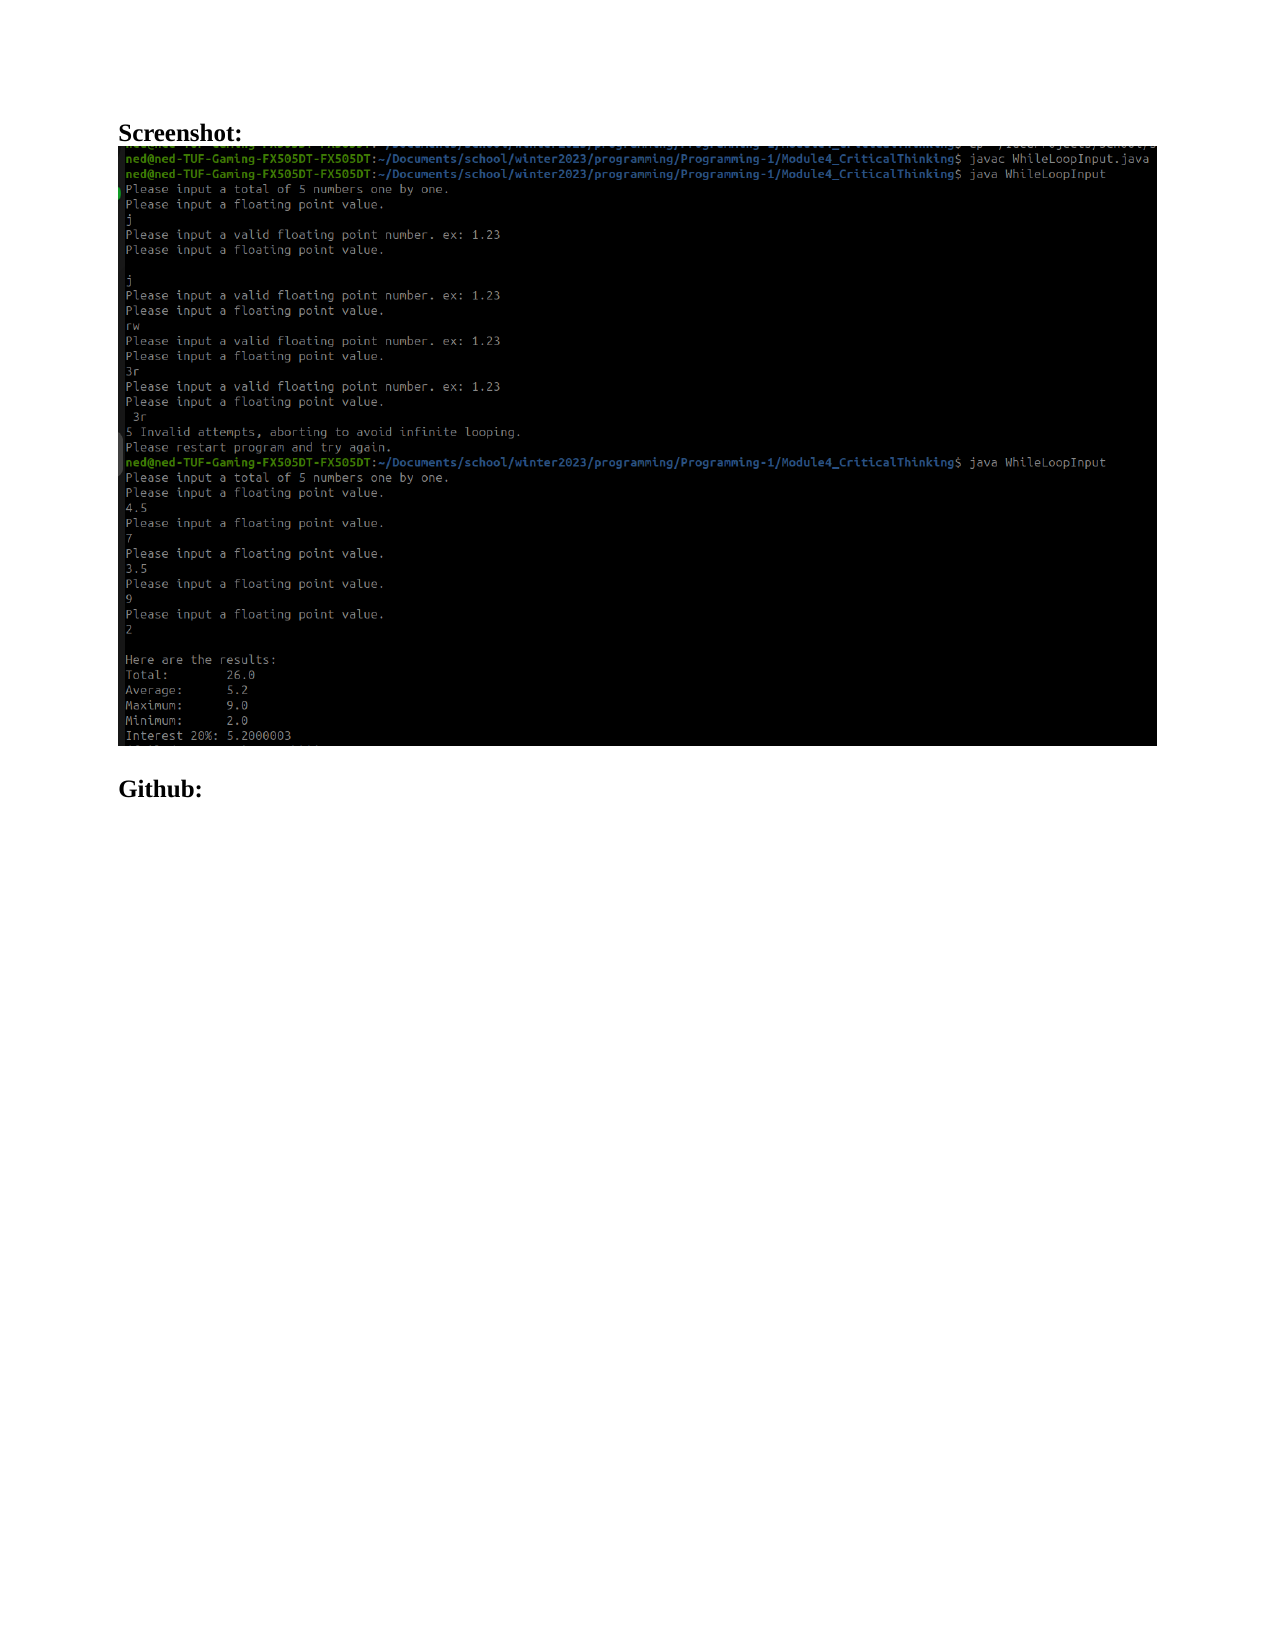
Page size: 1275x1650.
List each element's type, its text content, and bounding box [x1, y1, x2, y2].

picture [118, 146, 1157, 746]
text Screenshot: [118, 118, 1157, 146]
text Github: [118, 774, 1157, 803]
